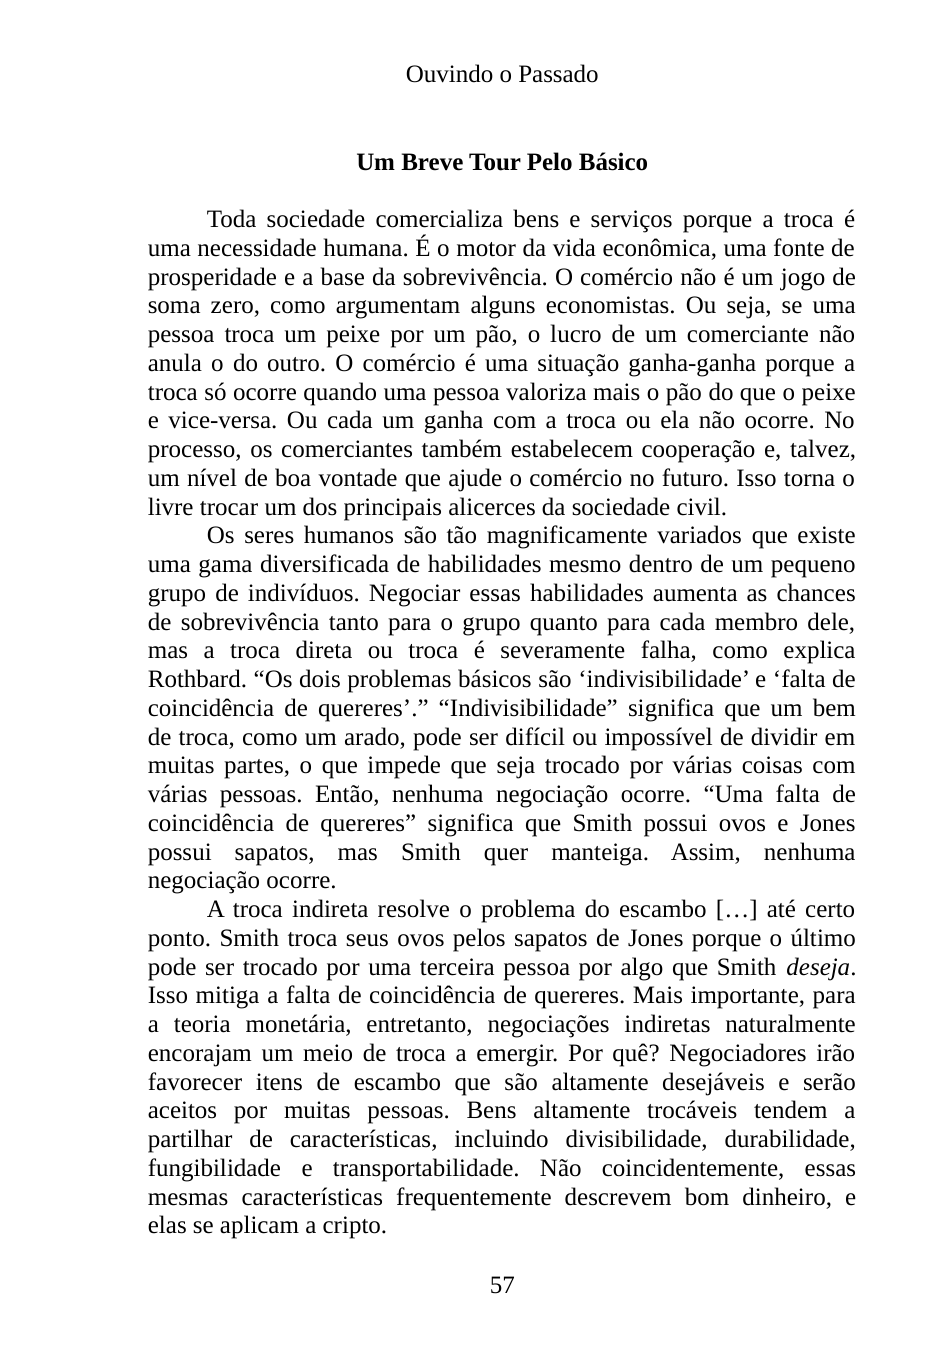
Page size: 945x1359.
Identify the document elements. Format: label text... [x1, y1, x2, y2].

subtitle Um Breve Tour Pelo Básico [148, 147, 856, 176]
text A troca indireta resolve o problema do escambo […] até certo ponto. Smith troca seus ovos pelos sapatos de Jones porque o último pode ser trocado por uma terceira pessoa por algo que Smith deseja. Isso mitiga a falta de coincidência de quereres. Mais importante, para a teoria monetária, entretanto, negociações indiretas naturalmente encorajam um meio de troca a emergir. Por quê? Negociadores irão favorecer itens de escambo que são altamente desejáveis e serão aceitos por muitas pessoas. Bens altamente trocáveis tendem a partilhar de características, incluindo divisibilidade, durabilidade, fungibilidade e transportabilidade. Não coincidentemente, essas mesmas características frequentemente descrevem bom dinheiro, e elas se aplicam a cripto. [148, 894, 856, 1239]
text Toda sociedade comercializa bens e serviços porque a troca é uma necessidade humana. É o motor da vida econômica, uma fonte de prosperidade e a base da sobrevivência. O comércio não é um jogo de soma zero, como argumentam alguns economistas. Ou seja, se uma pessoa troca um peixe por um pão, o lucro de um comerciante não anula o do outro. O comércio é uma situação ganha-ganha porque a troca só ocorre quando uma pessoa valoriza mais o pão do que o peixe e vice-versa. Ou cada um ganha com a troca ou ela não ocorre. No processo, os comerciantes também estabelecem cooperação e, talvez, um nível de boa vontade que ajude o comércio no futuro. Isso torna o livre trocar um dos principais alicerces da sociedade civil. [148, 204, 856, 521]
text Os seres humanos são tão magnificamente variados que existe uma gama diversificada de habilidades mesmo dentro de um pequeno grupo de indivíduos. Negociar essas habilidades aumenta as chances de sobrevivência tanto para o grupo quanto para cada membro dele, mas a troca direta ou troca é severamente falha, como explica Rothbard. “Os dois problemas básicos são ‘indivisibilidade’ e ‘falta de coincidência de quereres’.” “Indivisibilidade” significa que um bem de troca, como um arado, pode ser difícil ou impossível de dividir em muitas partes, o que impede que seja trocado por várias coisas com várias pessoas. Então, nenhuma negociação ocorre. “Uma falta de coincidência de quereres” significa que Smith possui ovos e Jones possui sapatos, mas Smith quer manteiga. Assim, nenhuma negociação ocorre. [148, 521, 856, 894]
